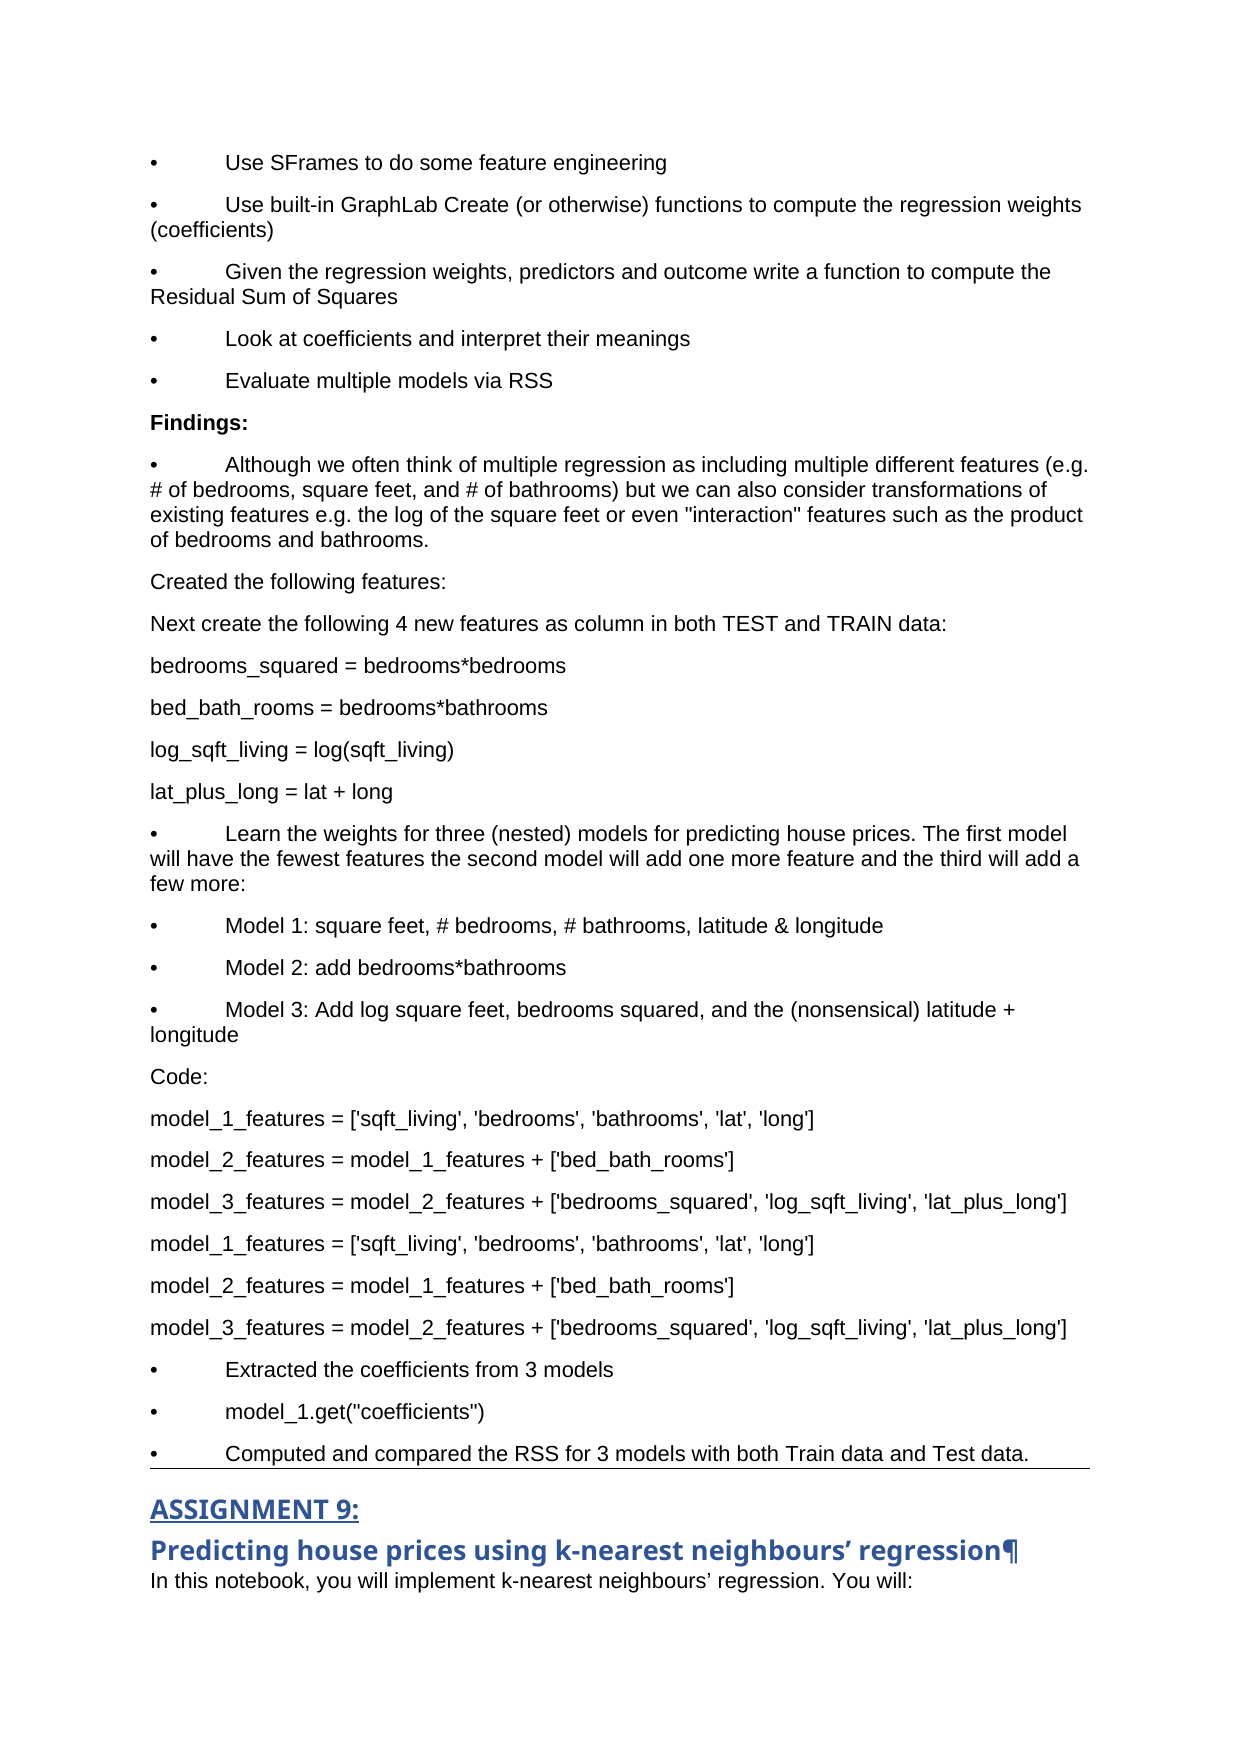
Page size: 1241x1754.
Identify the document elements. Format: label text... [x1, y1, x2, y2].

text • model_1.get("coefficients") [150, 1398, 1090, 1424]
subtitle Predicting house prices using k-nearest neighbours’ regression¶ [150, 1531, 1090, 1568]
text model_3_features = model_2_features + ['bedrooms_squared', 'log_sqft_living', 'lat_plus_long'] [150, 1315, 1090, 1340]
text model_2_features = model_1_features + ['bed_bath_rooms'] [150, 1147, 1090, 1172]
text model_2_features = model_1_features + ['bed_bath_rooms'] [150, 1273, 1090, 1298]
text lat_plus_long = lat + long [150, 778, 1090, 804]
text model_1_features = ['sqft_living', 'bedrooms', 'bathrooms', 'lat', 'long'] [150, 1105, 1090, 1131]
text In this notebook, you will implement k-nearest neighbours’ regression. You will: [150, 1568, 1090, 1593]
text Code: [150, 1063, 1090, 1089]
subtitle ASSIGNMENT 9: [150, 1490, 1090, 1527]
text model_1_features = ['sqft_living', 'bedrooms', 'bathrooms', 'lat', 'long'] [150, 1231, 1090, 1256]
text Created the following features: [150, 569, 1090, 594]
text bed_bath_rooms = bedrooms*bathrooms [150, 695, 1090, 720]
text • Use SFrames to do some feature engineering [150, 150, 1090, 175]
text • Look at coefficients and interpret their meanings [150, 326, 1090, 351]
text Findings: [150, 410, 1090, 435]
text • Extracted the coefficients from 3 models [150, 1357, 1090, 1382]
text • Computed and compared the RSS for 3 models with both Train data and Test data. [150, 1440, 1090, 1468]
text • Given the regression weights, predictors and outcome write a function to compute the Residual Sum of Squares [150, 259, 1090, 309]
text • Learn the weights for three (nested) models for predicting house prices. The first model will have the fewest features the second model will add one more feature and the third will add a few more: [150, 820, 1090, 896]
text • Model 2: add bedrooms*bathrooms [150, 954, 1090, 980]
text • Model 3: Add log square feet, bedrooms squared, and the (nonsensical) latitude + longitude [150, 996, 1090, 1047]
text log_sqft_living = log(sqft_living) [150, 737, 1090, 762]
text Next create the following 4 new features as column in both TEST and TRAIN data: [150, 611, 1090, 636]
text • Model 1: square feet, # bedrooms, # bathrooms, latitude & longitude [150, 913, 1090, 938]
text • Although we often think of multiple regression as including multiple different features (e.g. # of bedrooms, square feet, and # of bathrooms) but we can also consider transformations of existing features e.g. the log of the square feet or even "interaction" features such as the product of bedrooms and bathrooms. [150, 452, 1090, 552]
text model_3_features = model_2_features + ['bedrooms_squared', 'log_sqft_living', 'lat_plus_long'] [150, 1189, 1090, 1214]
text bedrooms_squared = bedrooms*bedrooms [150, 653, 1090, 678]
text • Evaluate multiple models via RSS [150, 368, 1090, 393]
text • Use built-in GraphLab Create (or otherwise) functions to compute the regression weights (coefficients) [150, 192, 1090, 242]
